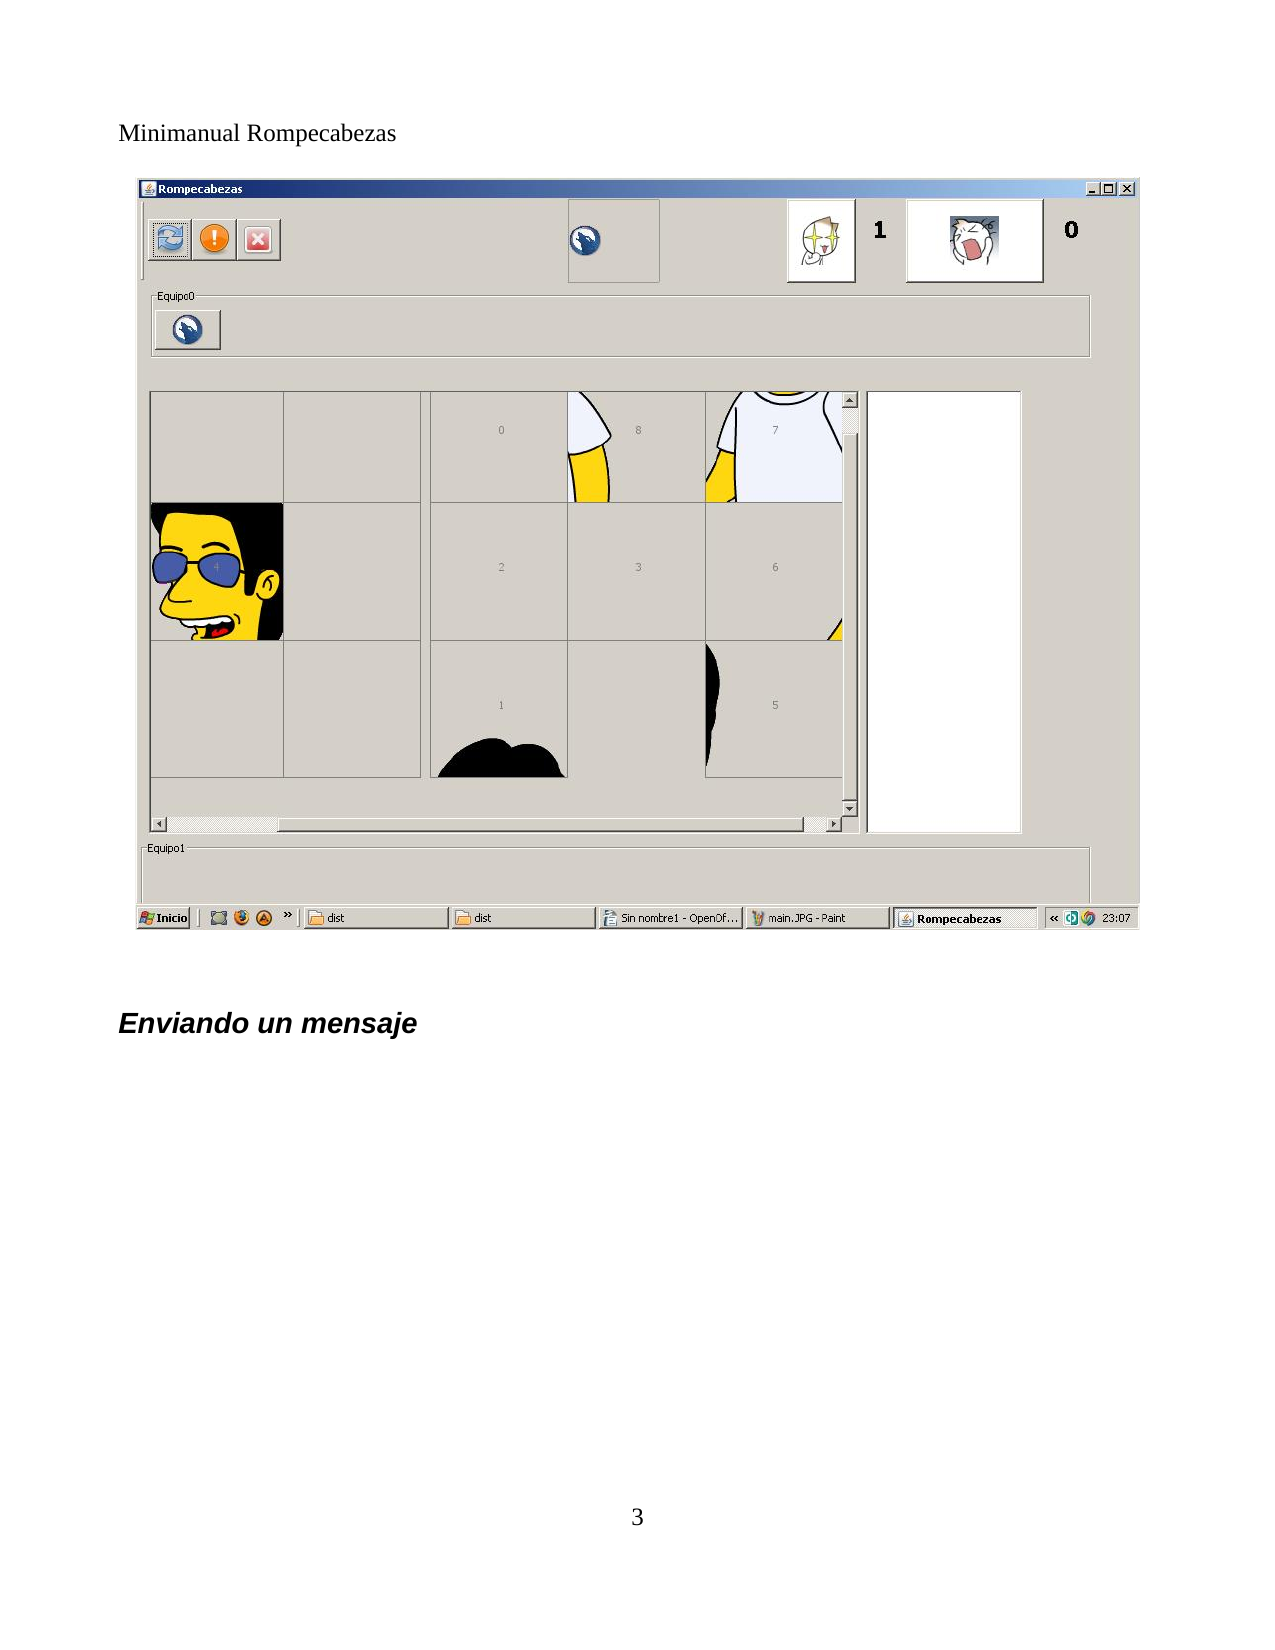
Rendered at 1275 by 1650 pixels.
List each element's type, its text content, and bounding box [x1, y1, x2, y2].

subtitle Enviando un mensaje [118, 1006, 1157, 1039]
picture [135, 177, 1140, 930]
